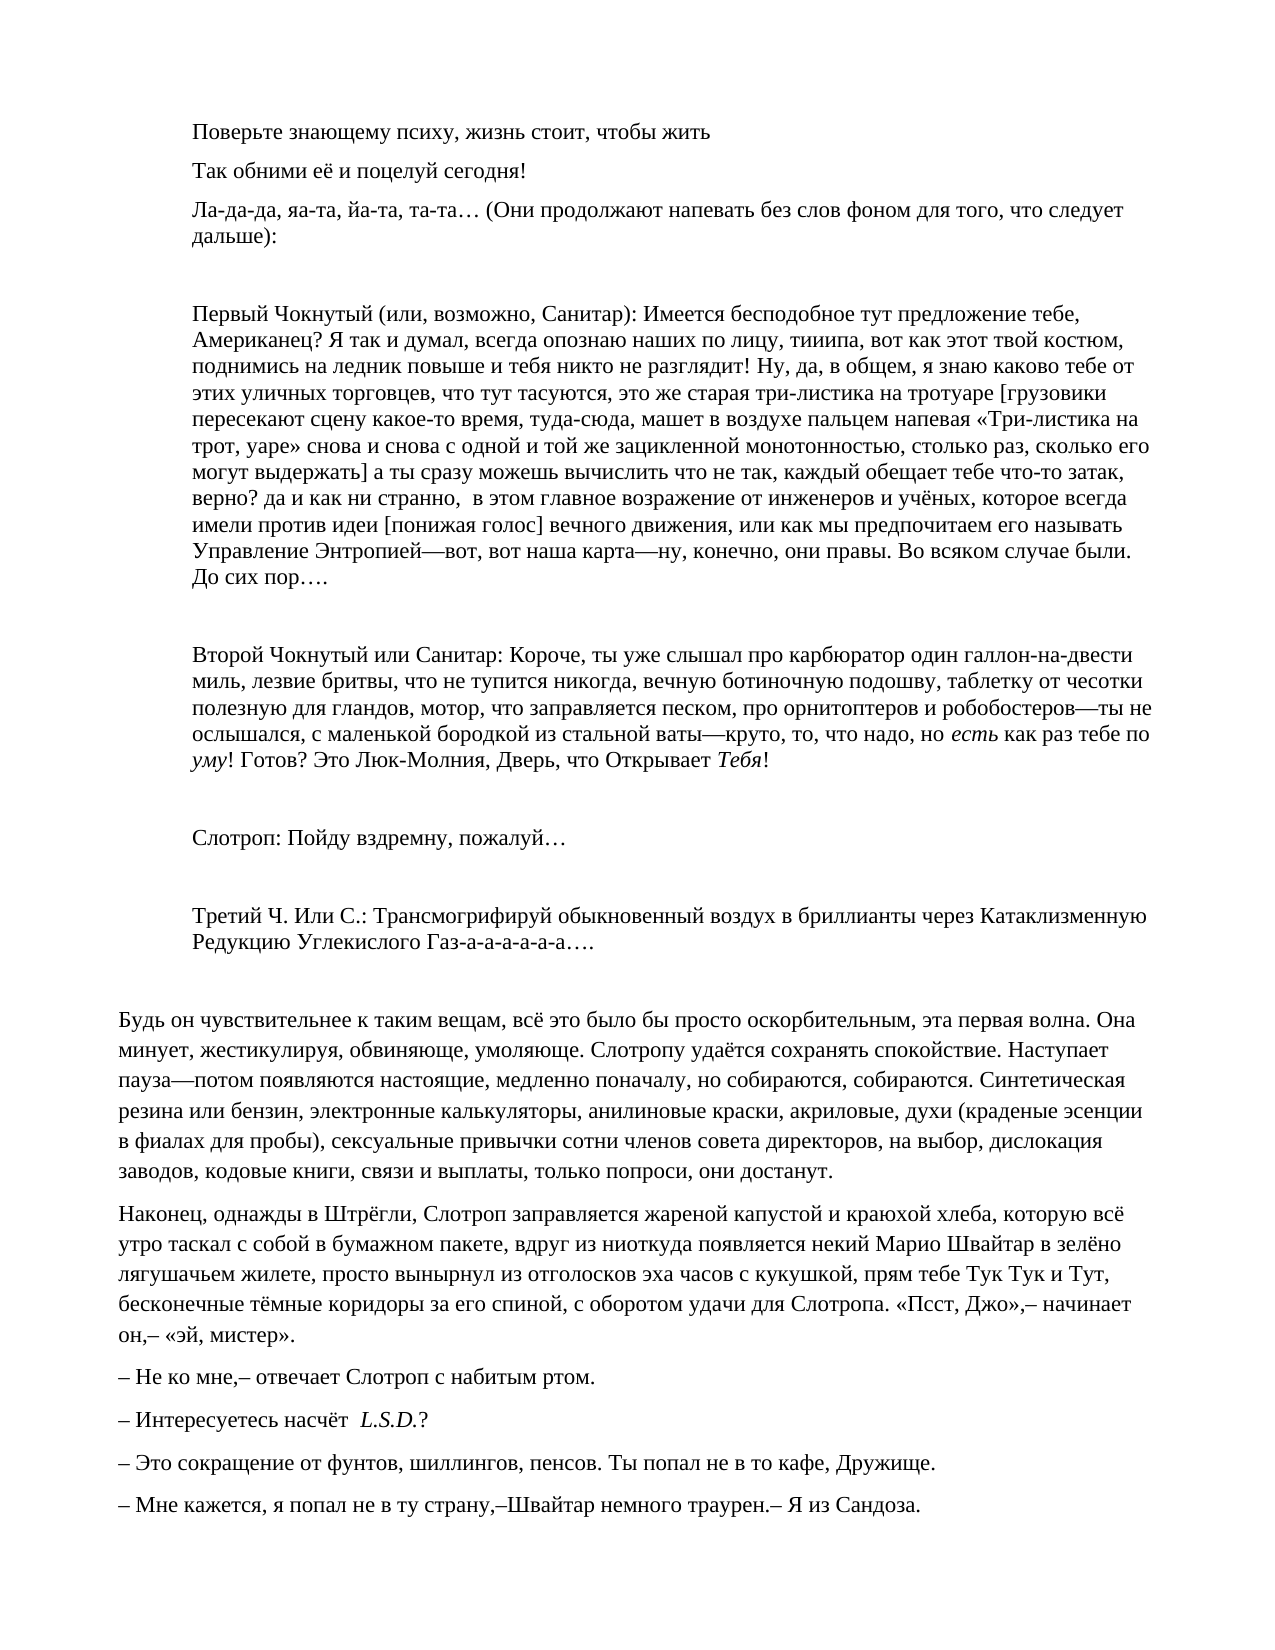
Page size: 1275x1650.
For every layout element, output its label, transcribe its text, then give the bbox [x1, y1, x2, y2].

text Первый Чокнутый (или, возможно, Санитар): Имеется бесподобное тут предложение тебе, Американец? Я так и думал, всегда опознаю наших по лицу, тииипа, вот как этот твой костюм, поднимись на ледник повыше и тебя никто не разглядит! Ну, да, в общем, я знаю каково тебе от этих уличных торговцев, что тут тасуются, это же старая три-листика на тротуаре [грузовики пересекают сцену какое-то время, туда-сюда, машет в воздухе пальцем напевая «Три-листика на трот, уаре» снова и снова с одной и той же зацикленной монотонностью, столько раз, сколько его могут выдержать] а ты сразу можешь вычислить что не так, каждый обещает тебе что-то затак, верно? да и как ни странно, в этом главное возражение от инженеров и учёных, которое всегда имели против идеи [понижая голос] вечного движения, или как мы предпочитаем его называть Управление Энтропией—вот, вот наша карта—ну, конечно, они правы. Во всяком случае были. До сих пор…. [192, 300, 1157, 590]
text – Это сокращение от фунтов, шиллингов, пенсов. Ты попал не в то кафе, Дружище. [118, 1449, 1157, 1475]
text – Мне кажется, я попал не в ту страну,–Швайтар немного траурен.– Я из Сандоза. [118, 1491, 1157, 1518]
text Будь он чувствительнее к таким вещам, всё это было бы просто оскорбительным, эта первая волна. Она минует, жестикулируя, обвиняюще, умоляюще. Слотропу удаётся сохранять спокойствие. Наступает пауза—потом появляются настоящие, медленно поначалу, но собираются, собираются. Синтетическая резина или бензин, электронные калькуляторы, анилиновые краски, акриловые, духи (краденые эсенции в фиалах для пробы), сексуальные привычки сотни членов совета директоров, на выбор, дислокация заводов, кодовые книги, связи и выплаты, только попроси, они достанут. [118, 1006, 1157, 1183]
text Слотроп: Пойду вздремну, пожалуй… [192, 824, 1157, 851]
text – Интересуетесь насчёт L.S.D.? [118, 1406, 1157, 1432]
text Второй Чокнутый или Санитар: Короче, ты уже слышал про карбюратор один галлон-на-двести миль, лезвие бритвы, что не тупится никогда, вечную ботиночную подошву, таблетку от чесотки полезную для гландов, мотор, что заправляется песком, про орнитоптеров и робобостеров—ты не ослышался, с маленькой бородкой из стальной ваты—круто, то, что надо, но есть как раз тебе по уму! Готов? Это Люк-Молния, Дверь, что Открывает Тебя! [192, 641, 1157, 773]
text Так обними её и поцелуй сегодня! [192, 157, 1157, 183]
text Поверьте знающему психу, жизнь стоит, чтобы жить [192, 118, 1157, 144]
text – Не ко мне,– отвечает Слотроп с набитым ртом. [118, 1363, 1157, 1390]
text Третий Ч. Или С.: Трансмогрифируй обыкновенный воздух в бриллианты через Катаклизменную Редукцию Углекислого Газ-а-а-а-а-а-а…. [192, 902, 1157, 955]
text Наконец, однажды в Штрёгли, Слотроп заправляется жареной капустой и краюхой хлеба, которую всё утро таскал с собой в бумажном пакете, вдруг из ниоткуда появляется некий Марио Швайтар в зелёно лягушачьем жилете, просто вынырнул из отголосков эха часов с кукушкой, прям тебе Тук Тук и Тут, бесконечные тёмные коридоры за его спиной, с оборотом удачи для Слотропа. «Псст, Джо»,– начинает он,– «эй, мистер». [118, 1200, 1157, 1347]
text Ла-да-да, яа-та, йа-та, та-та… (Они продолжают напевать без слов фоном для того, что следует дальше): [192, 196, 1157, 248]
